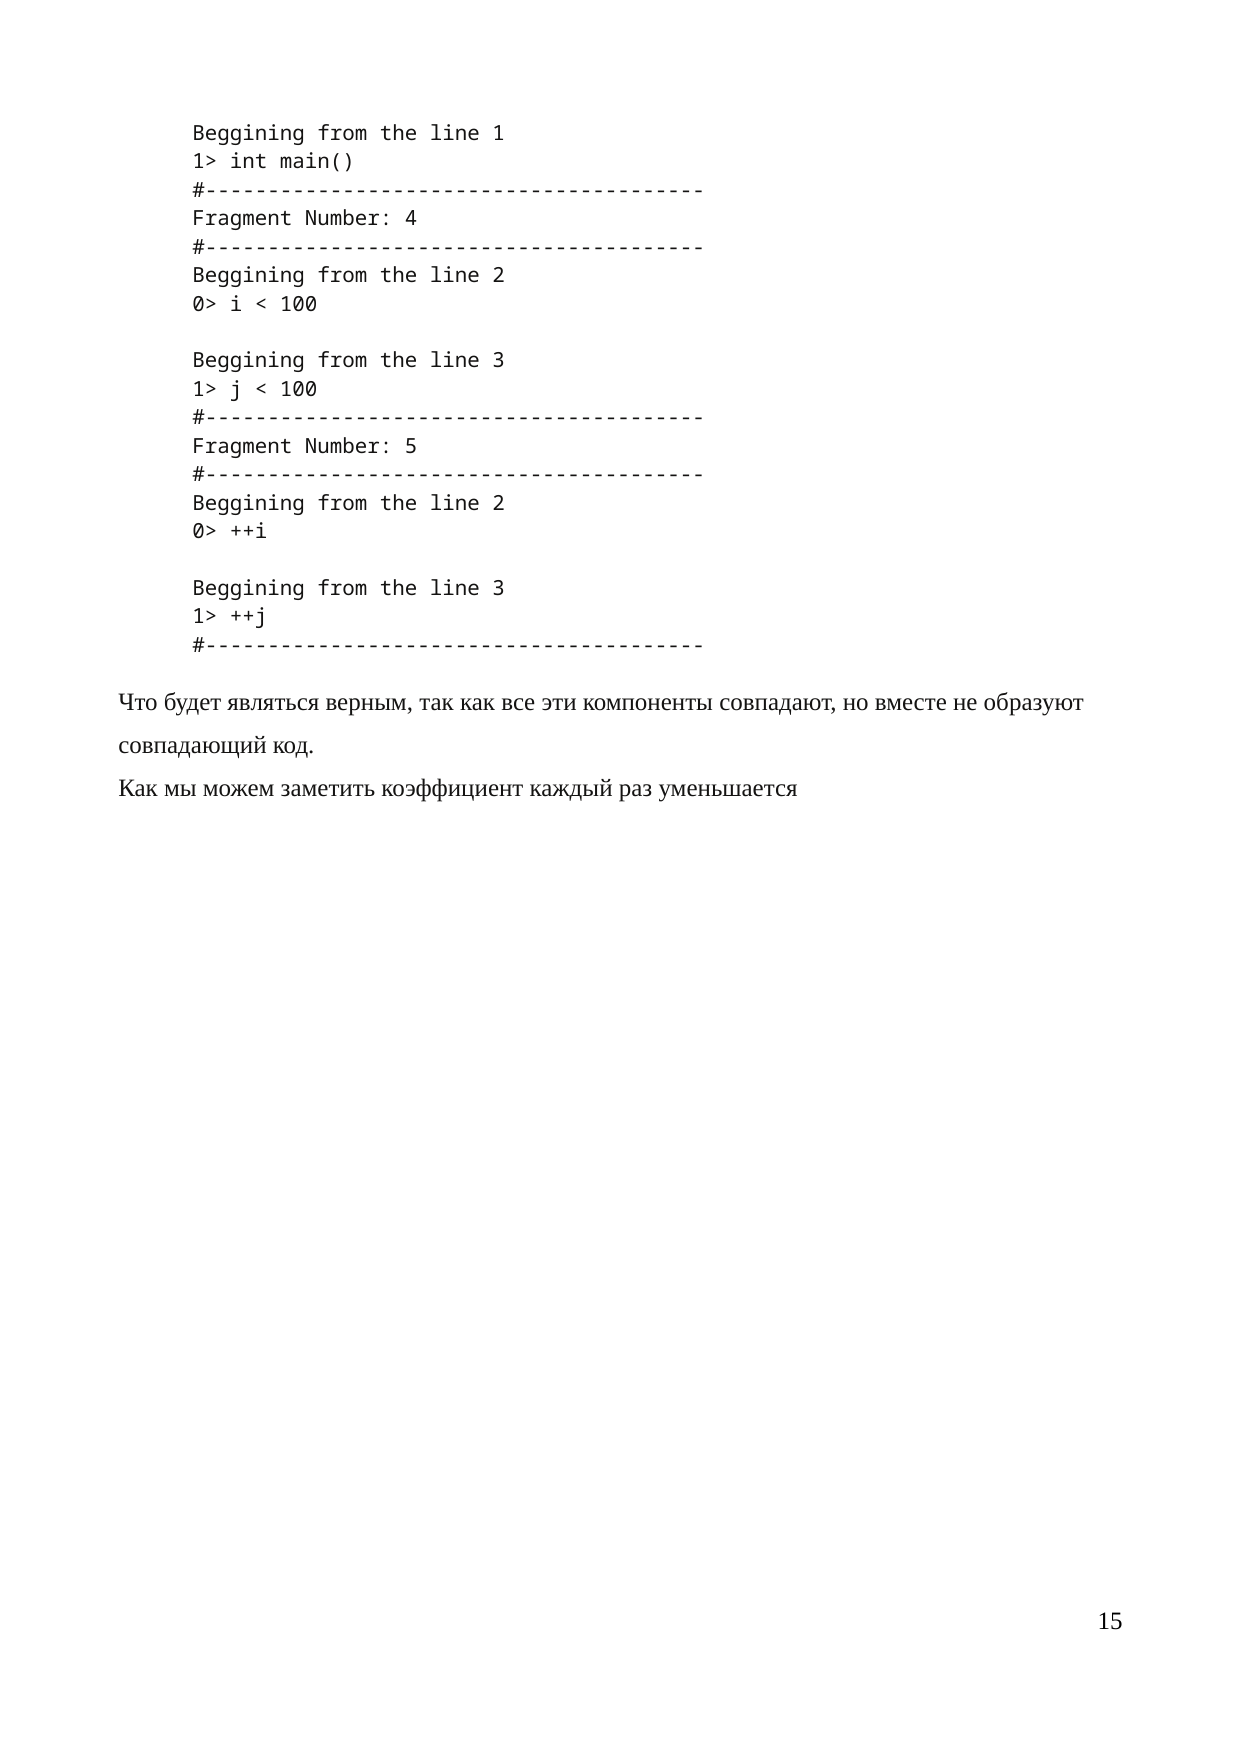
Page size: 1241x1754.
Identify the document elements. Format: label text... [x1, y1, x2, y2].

text #---------------------------------------- [118, 175, 1122, 203]
text Fragment Number: 4 [118, 203, 1122, 232]
text Beggining from the line 1 [118, 118, 1122, 147]
text Что будет являться верным, так как все эти компоненты совпадают, но вместе не образуют совпадающий код. [118, 687, 1122, 759]
text Beggining from the line 2 [118, 488, 1122, 516]
text #---------------------------------------- [118, 402, 1122, 431]
text Fragment Number: 5 [118, 431, 1122, 459]
text #---------------------------------------- [118, 459, 1122, 488]
text 1> ++j [118, 602, 1122, 630]
text Как мы можем заметить коэффициент каждый раз уменьшается [118, 773, 1122, 802]
text Beggining from the line 3 [118, 346, 1122, 374]
text #---------------------------------------- [118, 232, 1122, 260]
text 1> int main() [118, 147, 1122, 175]
text Beggining from the line 3 [118, 573, 1122, 602]
text 0> i < 100 [118, 289, 1122, 317]
text 0> ++i [118, 516, 1122, 545]
text #---------------------------------------- [118, 630, 1122, 658]
text 1> j < 100 [118, 374, 1122, 402]
text Beggining from the line 2 [118, 260, 1122, 289]
